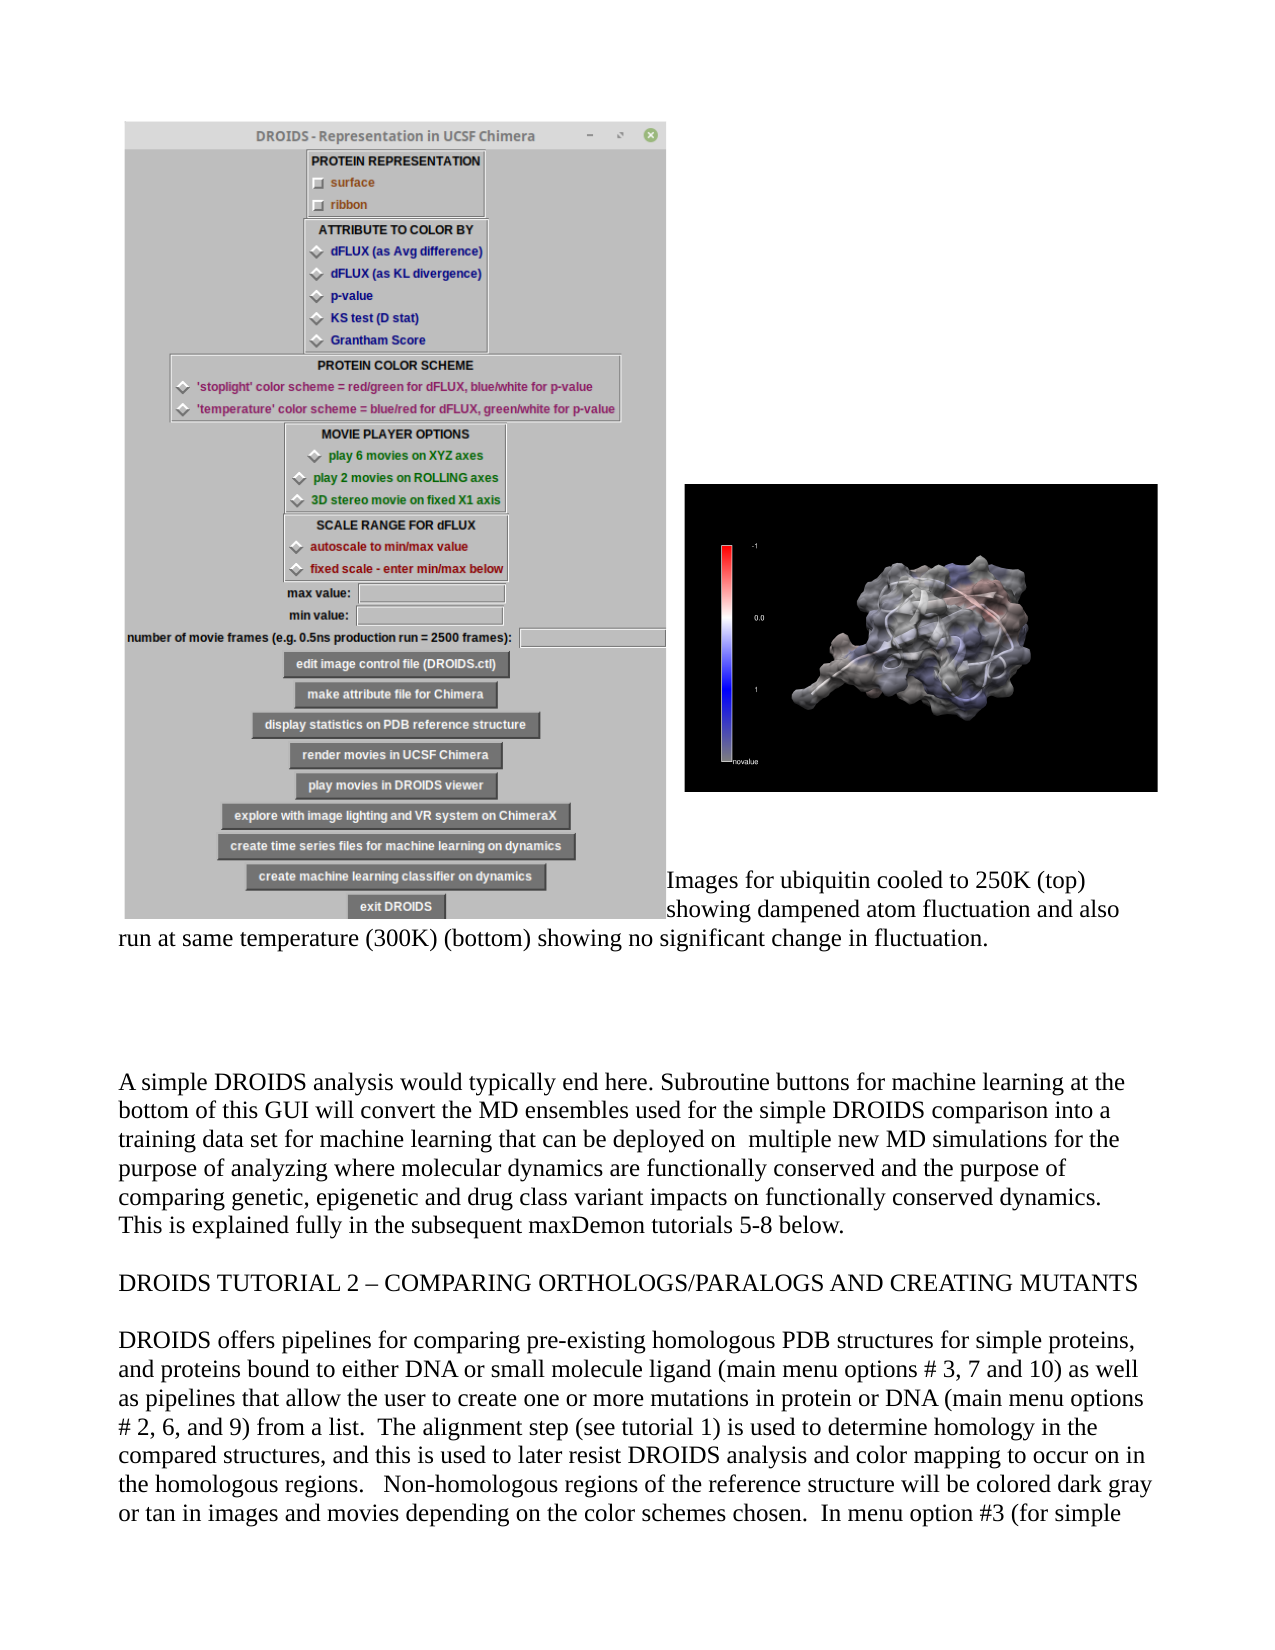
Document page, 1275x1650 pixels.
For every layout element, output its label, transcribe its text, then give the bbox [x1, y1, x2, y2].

text DROIDS offers pipelines for comparing pre-existing homologous PDB structures for simple proteins, and proteins bound to either DNA or small molecule ligand (main menu options # 3, 7 and 10) as well as pipelines that allow the user to create one or more mutations in protein or DNA (main menu options # 2, 6, and 9) from a list. The alignment step (see tutorial 1) is used to determine homology in the compared structures, and this is used to later resist DROIDS analysis and color mapping to occur on in the homologous regions. Non-homologous regions of the reference structure will be colored dark gray or tan in images and movies depending on the color schemes chosen. In menu option #3 (for simple [118, 1326, 1157, 1527]
picture [124, 121, 667, 919]
text A simple DROIDS analysis would typically end here. Subroutine buttons for machine learning at the bottom of this GUI will convert the MD ensembles used for the simple DROIDS comparison into a training data set for machine learning that can be deployed on multiple new MD simulations for the purpose of analyzing where molecular dynamics are functionally conserved and the purpose of comparing genetic, epigenetic and drug class variant impacts on functionally conserved dynamics. This is explained fully in the subsequent maxDemon tutorials 5-8 below. [118, 1067, 1157, 1239]
text DROIDS TUTORIAL 2 – COMPARING ORTHOLOGS/PARALOGS AND CREATING MUTANTS [118, 1268, 1157, 1297]
picture [684, 484, 1158, 792]
text Images for ubiquitin cooled to 250K (top) showing dampened atom fluctuation and also run at same temperature (300K) (bottom) showing no significant change in fluctuation. [118, 866, 1157, 952]
